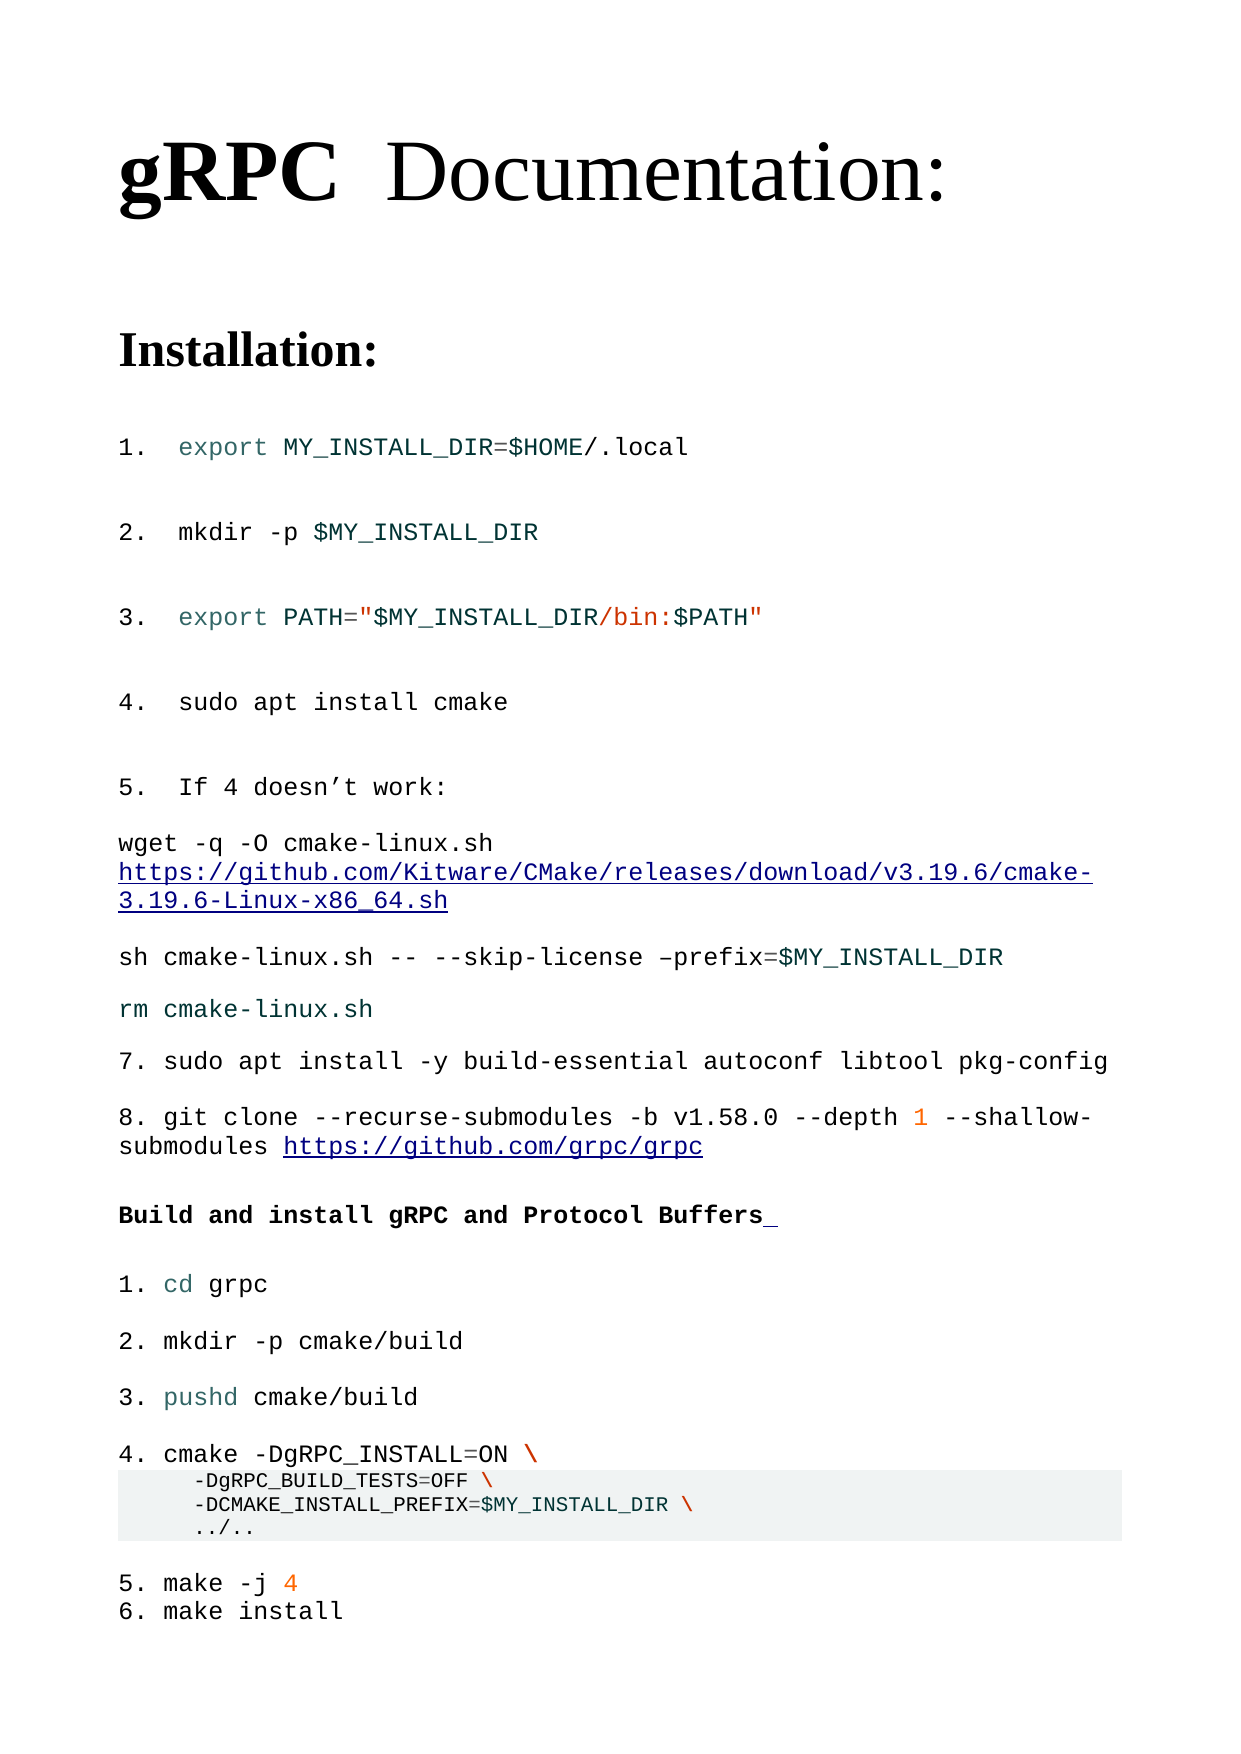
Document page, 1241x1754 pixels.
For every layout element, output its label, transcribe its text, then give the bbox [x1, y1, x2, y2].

text 2. mkdir -p cmake/build [118, 1328, 1122, 1357]
text ../.. [118, 1517, 1122, 1541]
text 2. mkdir -p $MY_INSTALL_DIR [118, 519, 1122, 548]
text rm cmake-linux.sh [118, 996, 1122, 1025]
text 3. pushd cmake/build [118, 1385, 1122, 1413]
text 6. make install [118, 1599, 1122, 1627]
text 5. If 4 doesn’t work: [118, 774, 1122, 803]
text 1. cd grpc [118, 1272, 1122, 1300]
text 4. sudo apt install cmake [118, 689, 1122, 718]
text 8. git clone --recurse-submodules -b v1.58.0 --depth 1 --shallow-submodules https://github.com/grpc/grpc [118, 1105, 1122, 1162]
text -DCMAKE_INSTALL_PREFIX=$MY_INSTALL_DIR \ [118, 1494, 1122, 1517]
text 1. export MY_INSTALL_DIR=$HOME/.local [118, 434, 1122, 463]
text sh cmake-linux.sh -- --skip-license –prefix=$MY_INSTALL_DIR [118, 944, 1122, 973]
text 5. make -j 4 [118, 1570, 1122, 1599]
text 4. cmake -DgRPC_INSTALL=ON \ [118, 1442, 1122, 1470]
text 3. export PATH="$MY_INSTALL_DIR/bin:$PATH" [118, 604, 1122, 633]
text gRPC Documentation: [118, 118, 1122, 219]
text 7. sudo apt install -y build-essential autoconf libtool pkg-config [118, 1048, 1122, 1077]
text wget -q -O cmake-linux.sh https://github.com/Kitware/CMake/releases/download/v3.19.6/cmake-3.19.6-Linux-x86_64.sh [118, 831, 1122, 916]
text -DgRPC_BUILD_TESTS=OFF \ [118, 1470, 1122, 1494]
subtitle Build and install gRPC and Protocol Buffers [118, 1202, 1122, 1231]
text Installation: [118, 319, 1122, 377]
